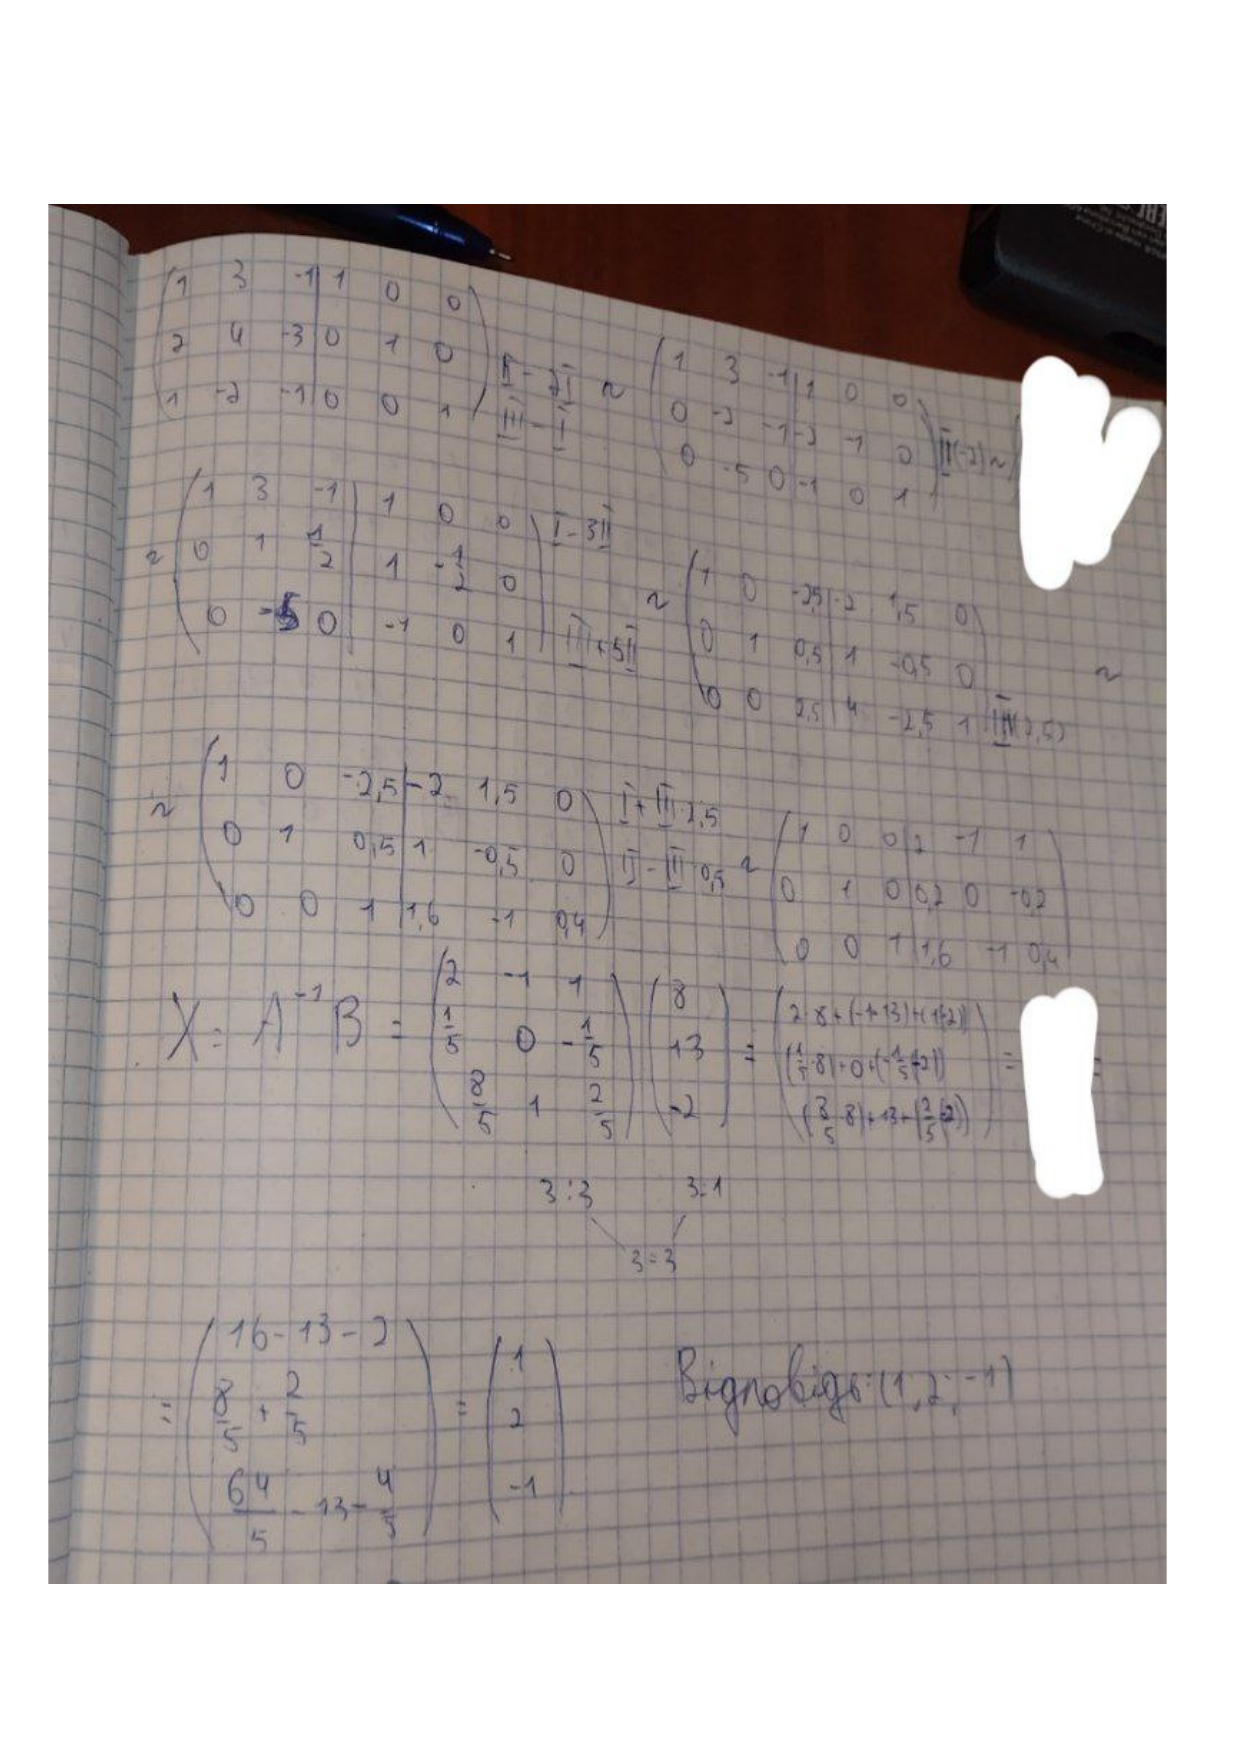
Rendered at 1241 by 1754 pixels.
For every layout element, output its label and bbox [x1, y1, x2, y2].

picture [48, 204, 1167, 1584]
